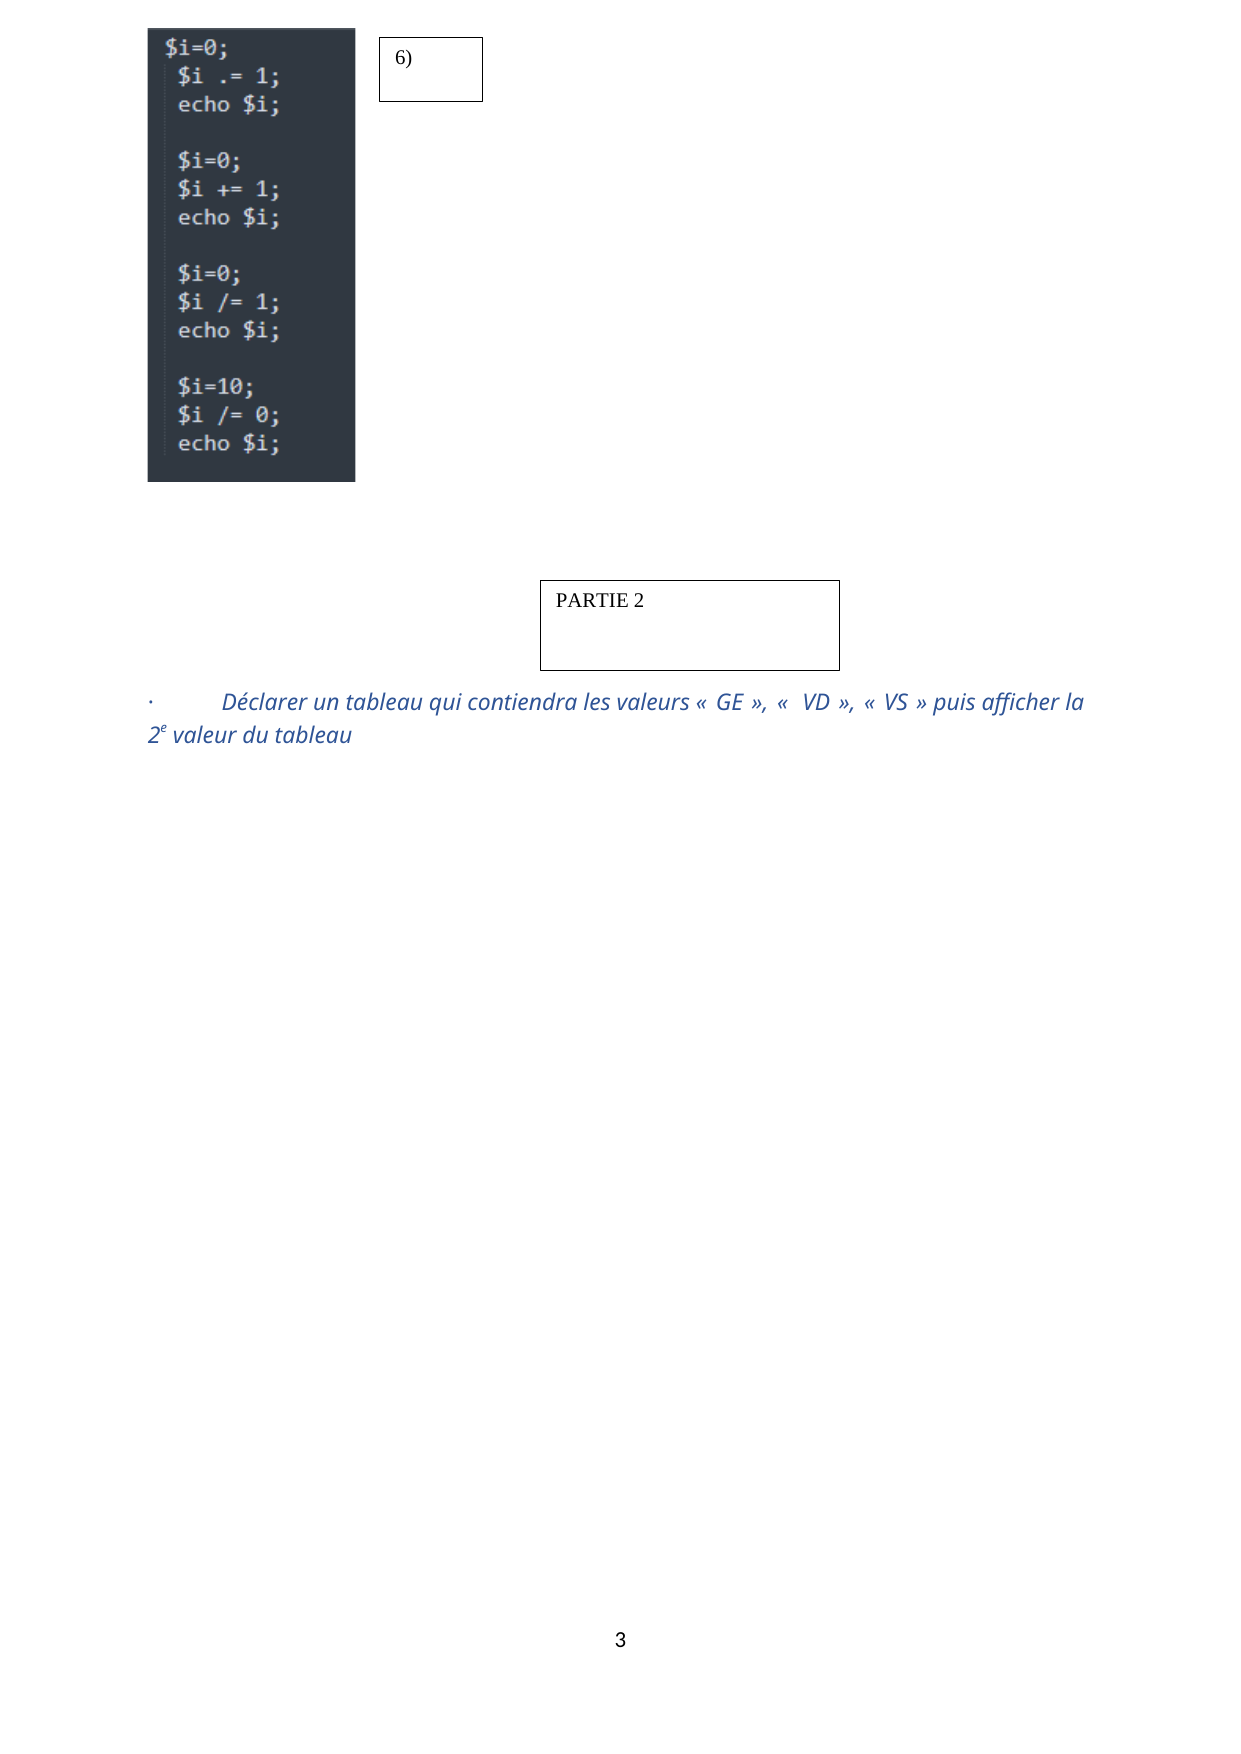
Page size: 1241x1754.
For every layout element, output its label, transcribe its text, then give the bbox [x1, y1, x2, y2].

list Déclarer un tableau qui contiendra les valeurs « GE », « VD », « VS » puis afficher la 2e valeur du tableau [148, 686, 1093, 750]
picture [147, 28, 356, 482]
